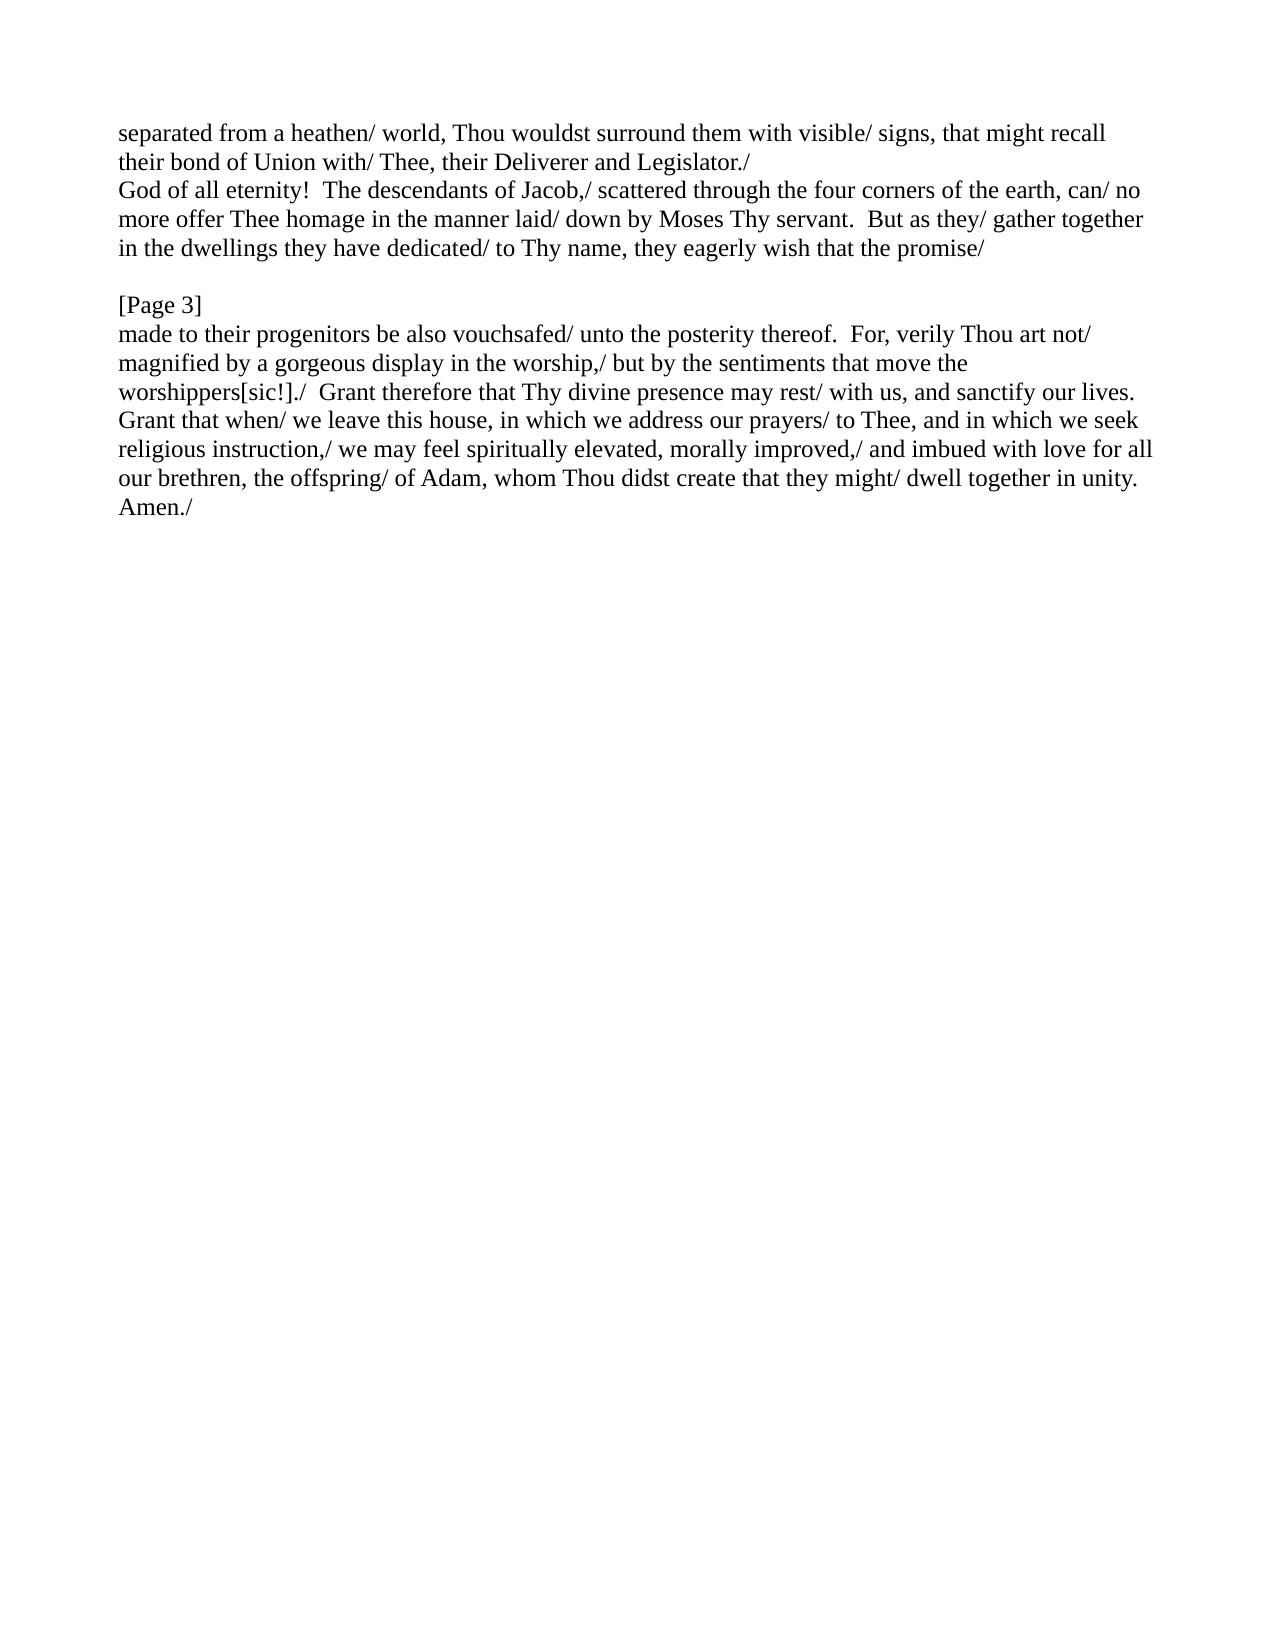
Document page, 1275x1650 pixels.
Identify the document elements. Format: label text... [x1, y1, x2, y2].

text separated from a heathen/ world, Thou wouldst surround them with visible/ signs, that might recall their bond of Union with/ Thee, their Deliverer and Legislator./ [118, 118, 1157, 176]
text God of all eternity! The descendants of Jacob,/ scattered through the four corners of the earth, can/ no more offer Thee homage in the manner laid/ down by Moses Thy servant. But as they/ gather together in the dwellings they have dedicated/ to Thy name, they eagerly wish that the promise/ [118, 176, 1157, 262]
text [Page 3] [118, 291, 1157, 319]
text made to their progenitors be also vouchsafed/ unto the posterity thereof. For, verily Thou art not/ magnified by a gorgeous display in the worship,/ but by the sentiments that move the worshippers[sic!]./ Grant therefore that Thy divine presence may rest/ with us, and sanctify our lives. Grant that when/ we leave this house, in which we address our prayers/ to Thee, and in which we seek religious instruction,/ we may feel spiritually elevated, morally improved,/ and imbued with love for all our brethren, the offspring/ of Adam, whom Thou didst create that they might/ dwell together in unity. Amen./ [118, 319, 1157, 521]
